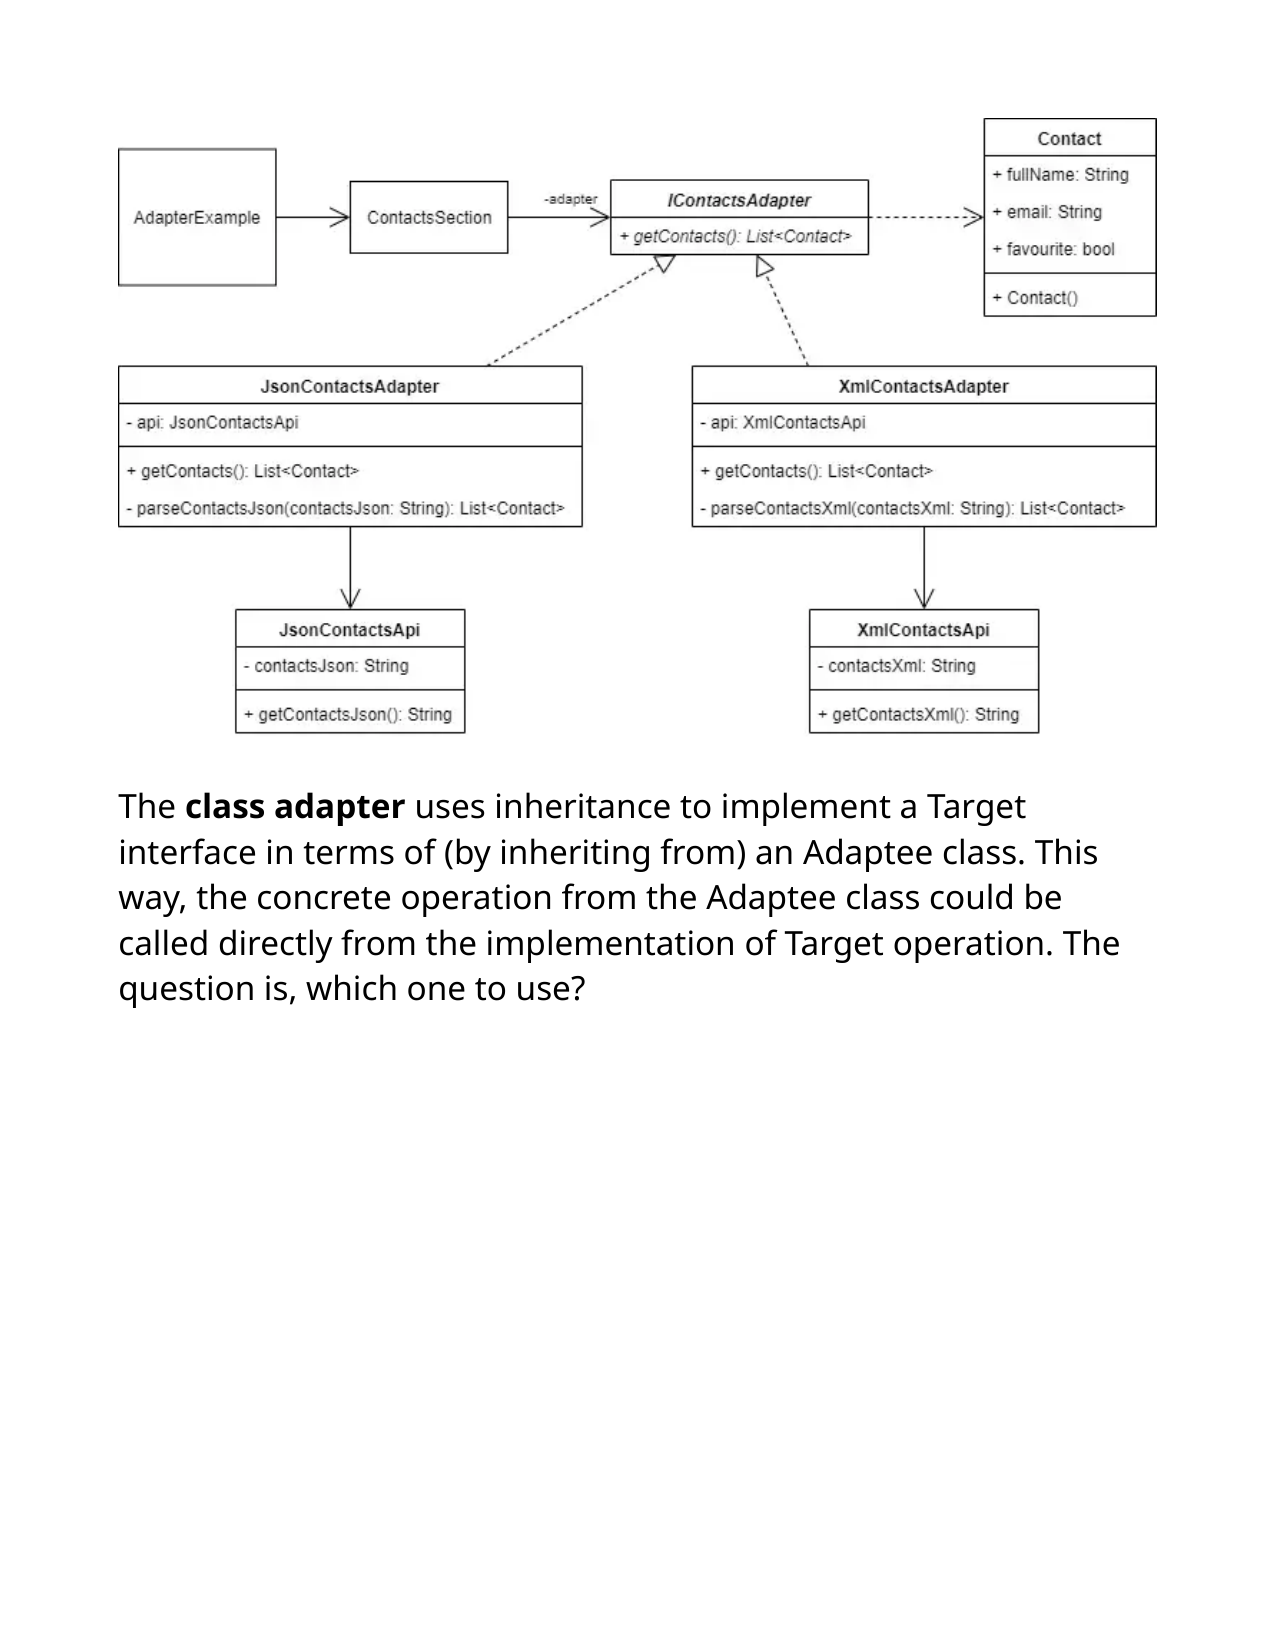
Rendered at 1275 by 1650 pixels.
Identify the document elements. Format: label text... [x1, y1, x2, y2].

picture [118, 118, 1157, 738]
text The class adapter uses inheritance to implement a Target interface in terms of (by inheriting from) an Adaptee class. This way, the concrete operation from the Adaptee class could be called directly from the implementation of Target operation. The question is, which one to use? [118, 783, 1157, 1010]
